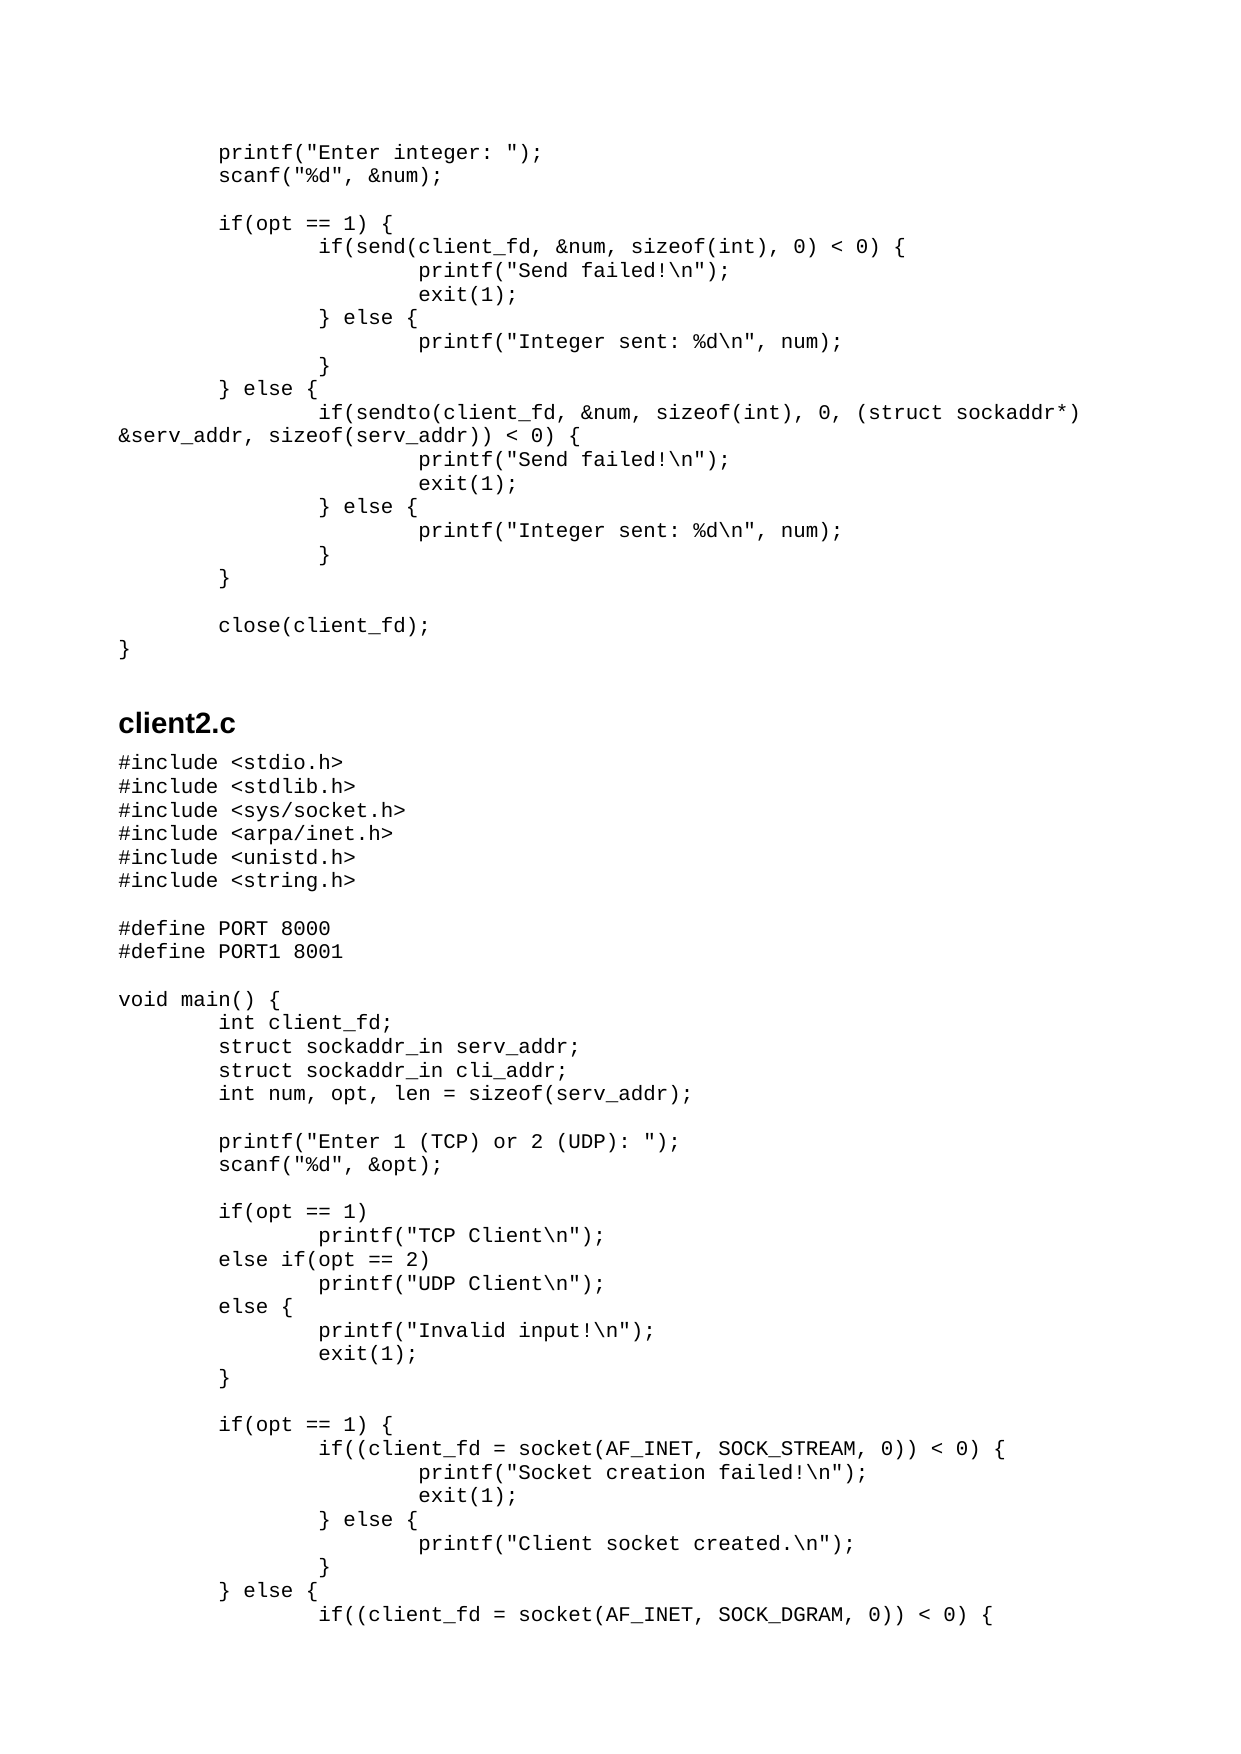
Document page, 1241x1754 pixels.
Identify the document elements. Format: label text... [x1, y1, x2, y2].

text printf("Integer sent: %d\n", num); [118, 520, 1122, 544]
text printf("Invalid input!\n"); [118, 1320, 1122, 1343]
text #include <string.h> [118, 871, 1122, 894]
text else if(opt == 2) [118, 1249, 1122, 1272]
text printf("Client socket created.\n"); [118, 1533, 1122, 1556]
text printf("Integer sent: %d\n", num); [118, 331, 1122, 354]
text } else { [118, 1580, 1122, 1603]
text void main() { [118, 989, 1122, 1012]
text if(send(client_fd, &num, sizeof(int), 0) < 0) { [118, 236, 1122, 260]
text #define PORT 8000 [118, 918, 1122, 941]
text printf("Enter 1 (TCP) or 2 (UDP): "); [118, 1131, 1122, 1154]
text } [118, 544, 1122, 567]
text int client_fd; [118, 1012, 1122, 1036]
text #include <arpa/inet.h> [118, 823, 1122, 847]
text printf("Enter integer: "); [118, 142, 1122, 165]
text } [118, 567, 1122, 591]
text if((client_fd = socket(AF_INET, SOCK_STREAM, 0)) < 0) { [118, 1438, 1122, 1462]
text scanf("%d", &num); [118, 165, 1122, 189]
text if(opt == 1) { [118, 1414, 1122, 1438]
text printf("TCP Client\n"); [118, 1225, 1122, 1249]
text exit(1); [118, 1343, 1122, 1367]
text printf("Send failed!\n"); [118, 449, 1122, 473]
text printf("Socket creation failed!\n"); [118, 1462, 1122, 1485]
text exit(1); [118, 473, 1122, 496]
text int num, opt, len = sizeof(serv_addr); [118, 1083, 1122, 1107]
text #define PORT1 8001 [118, 941, 1122, 965]
text } [118, 354, 1122, 378]
text exit(1); [118, 1485, 1122, 1509]
text scanf("%d", &opt); [118, 1154, 1122, 1178]
text printf("Send failed!\n"); [118, 260, 1122, 284]
text #include <unistd.h> [118, 847, 1122, 871]
subtitle client2.c [118, 706, 1122, 740]
text else { [118, 1296, 1122, 1320]
text struct sockaddr_in serv_addr; [118, 1036, 1122, 1060]
text } else { [118, 1509, 1122, 1533]
text printf("UDP Client\n"); [118, 1272, 1122, 1296]
text #include <stdlib.h> [118, 776, 1122, 799]
text close(client_fd); [118, 615, 1122, 638]
text if(sendto(client_fd, &num, sizeof(int), 0, (struct sockaddr*) &serv_addr, sizeof(serv_addr)) < 0) { [118, 402, 1122, 449]
text struct sockaddr_in cli_addr; [118, 1060, 1122, 1083]
text } else { [118, 496, 1122, 520]
text } else { [118, 307, 1122, 331]
text if(opt == 1) [118, 1202, 1122, 1225]
text } [118, 1556, 1122, 1580]
text } [118, 638, 1122, 662]
text if(opt == 1) { [118, 213, 1122, 236]
text } [118, 1367, 1122, 1391]
text } else { [118, 378, 1122, 402]
text #include <sys/socket.h> [118, 799, 1122, 823]
text #include <stdio.h> [118, 752, 1122, 776]
text exit(1); [118, 284, 1122, 307]
text if((client_fd = socket(AF_INET, SOCK_DGRAM, 0)) < 0) { [118, 1603, 1122, 1627]
